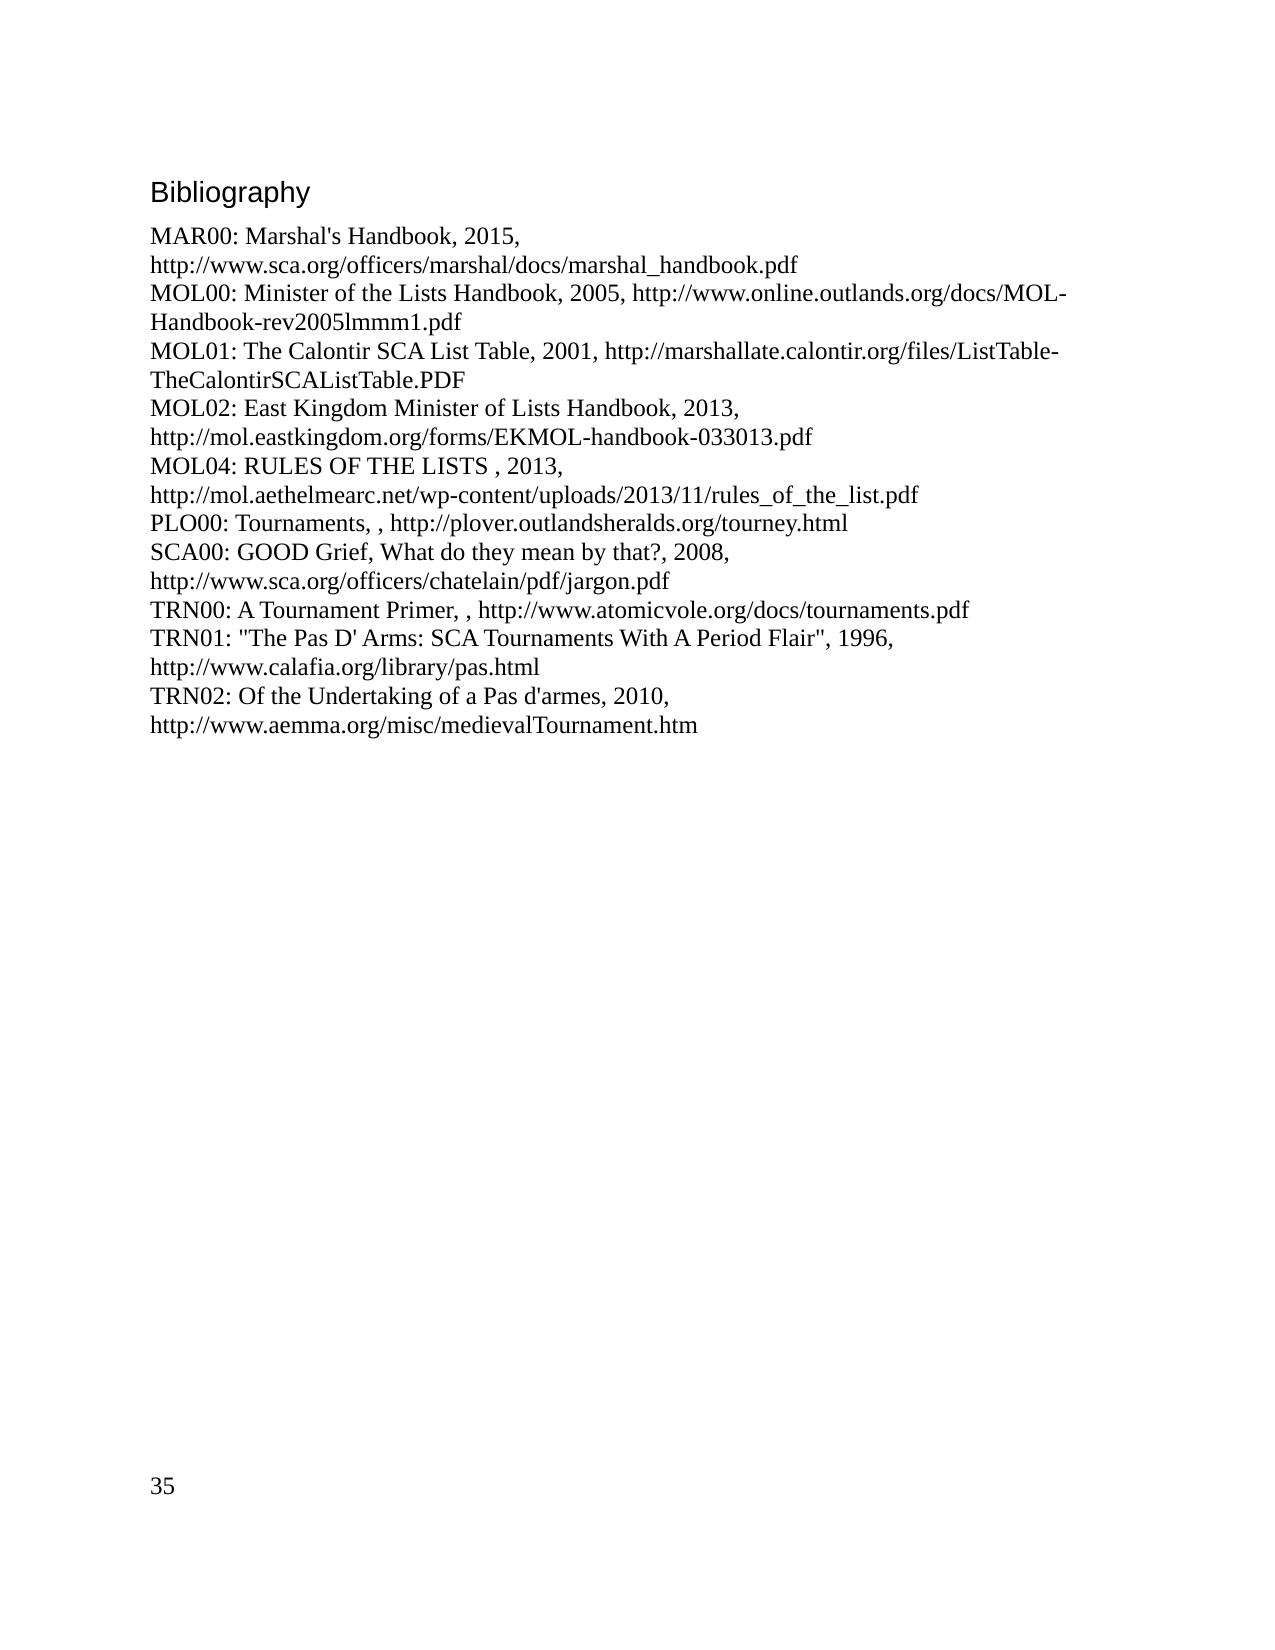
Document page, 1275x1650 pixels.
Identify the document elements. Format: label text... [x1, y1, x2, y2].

text PLO00: Tournaments, , http://plover.outlandsheralds.org/tourney.html [150, 508, 1125, 537]
text MOL02: East Kingdom Minister of Lists Handbook, 2013, http://mol.eastkingdom.org/forms/EKMOL-handbook-033013.pdf [150, 393, 1125, 451]
text MOL01: The Calontir SCA List Table, 2001, http://marshallate.calontir.org/files/ListTable-TheCalontirSCAListTable.PDF [150, 336, 1125, 393]
subtitle Bibliography [150, 175, 1125, 208]
text TRN01: "The Pas D' Arms: SCA Tournaments With A Period Flair", 1996, http://www.calafia.org/library/pas.html [150, 623, 1125, 681]
text MAR00: Marshal's Handbook, 2015, http://www.sca.org/officers/marshal/docs/marshal_handbook.pdf [150, 221, 1125, 278]
text MOL04: RULES OF THE LISTS , 2013, http://mol.aethelmearc.net/wp-content/uploads/2013/11/rules_of_the_list.pdf [150, 451, 1125, 508]
text MOL00: Minister of the Lists Handbook, 2005, http://www.online.outlands.org/docs/MOL-Handbook-rev2005lmmm1.pdf [150, 278, 1125, 336]
text SCA00: GOOD Grief, What do they mean by that?, 2008, http://www.sca.org/officers/chatelain/pdf/jargon.pdf [150, 537, 1125, 595]
text TRN00: A Tournament Primer, , http://www.atomicvole.org/docs/tournaments.pdf [150, 595, 1125, 623]
text TRN02: Of the Undertaking of a Pas d'armes, 2010, http://www.aemma.org/misc/medievalTournament.htm [150, 681, 1125, 738]
